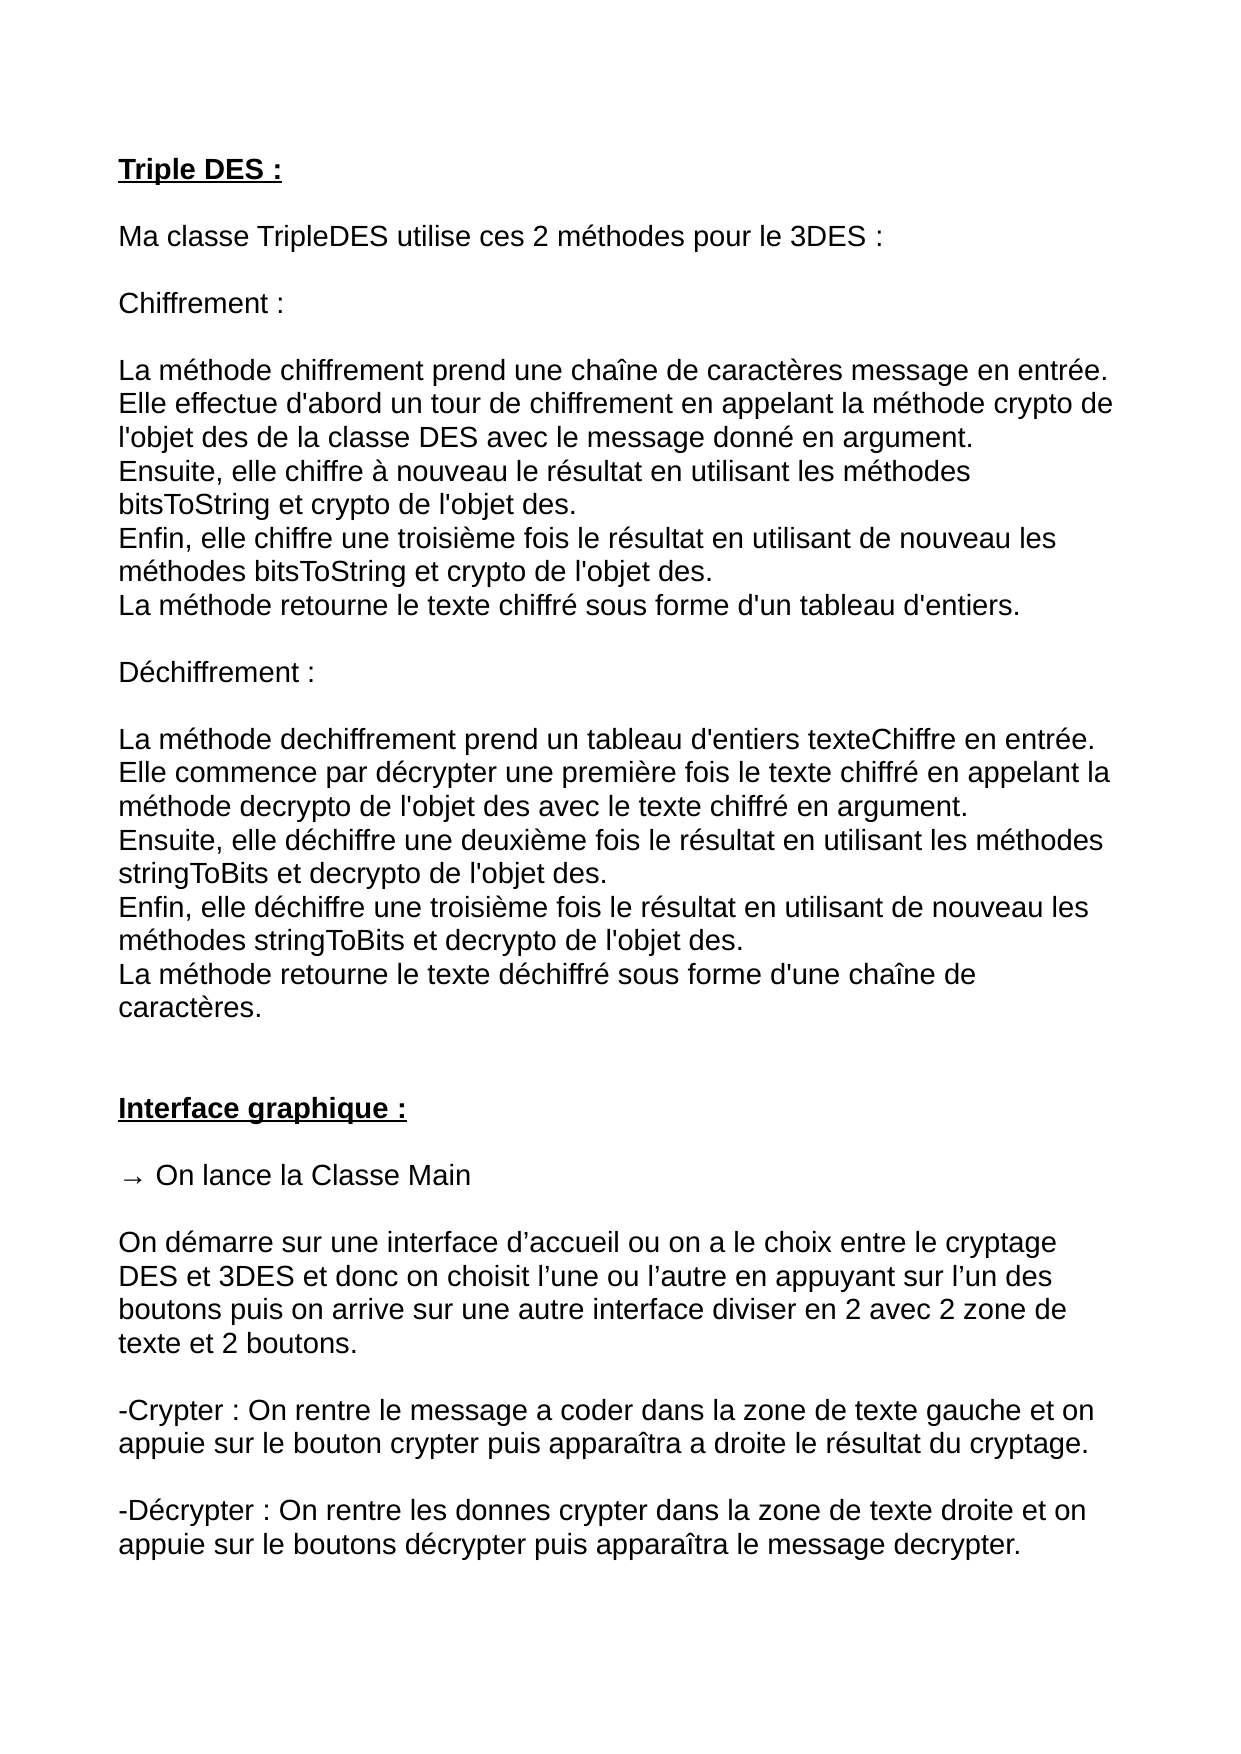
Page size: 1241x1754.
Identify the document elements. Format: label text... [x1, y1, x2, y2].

text Chiffrement : [118, 286, 1122, 319]
text La méthode retourne le texte chiffré sous forme d'un tableau d'entiers. [118, 588, 1122, 621]
text Ensuite, elle déchiffre une deuxième fois le résultat en utilisant les méthodes stringToBits et decrypto de l'objet des. [118, 822, 1122, 889]
text La méthode retourne le texte déchiffré sous forme d'une chaîne de caractères. [118, 957, 1122, 1024]
text Enfin, elle déchiffre une troisième fois le résultat en utilisant de nouveau les méthodes stringToBits et decrypto de l'objet des. [118, 889, 1122, 957]
text -Décrypter : On rentre les donnes crypter dans la zone de texte droite et on appuie sur le boutons décrypter puis apparaîtra le message decrypter. [118, 1493, 1122, 1560]
text Elle effectue d'abord un tour de chiffrement en appelant la méthode crypto de l'objet des de la classe DES avec le message donné en argument. [118, 386, 1122, 453]
text Triple DES : [118, 152, 1122, 185]
text -Crypter : On rentre le message a coder dans la zone de texte gauche et on appuie sur le bouton crypter puis apparaîtra a droite le résultat du cryptage. [118, 1393, 1122, 1460]
text On démarre sur une interface d’accueil ou on a le choix entre le cryptage DES et 3DES et donc on choisit l’une ou l’autre en appuyant sur l’un des boutons puis on arrive sur une autre interface diviser en 2 avec 2 zone de texte et 2 boutons. [118, 1225, 1122, 1359]
text Enfin, elle chiffre une troisième fois le résultat en utilisant de nouveau les méthodes bitsToString et crypto de l'objet des. [118, 521, 1122, 588]
text Ma classe TripleDES utilise ces 2 méthodes pour le 3DES : [118, 219, 1122, 252]
text → On lance la Classe Main [118, 1158, 1122, 1191]
text Interface graphique : [118, 1091, 1122, 1124]
text La méthode chiffrement prend une chaîne de caractères message en entrée. [118, 353, 1122, 386]
text Déchiffrement : [118, 655, 1122, 688]
text Ensuite, elle chiffre à nouveau le résultat en utilisant les méthodes bitsToString et crypto de l'objet des. [118, 453, 1122, 521]
text Elle commence par décrypter une première fois le texte chiffré en appelant la méthode decrypto de l'objet des avec le texte chiffré en argument. [118, 755, 1122, 822]
text La méthode dechiffrement prend un tableau d'entiers texteChiffre en entrée. [118, 722, 1122, 755]
